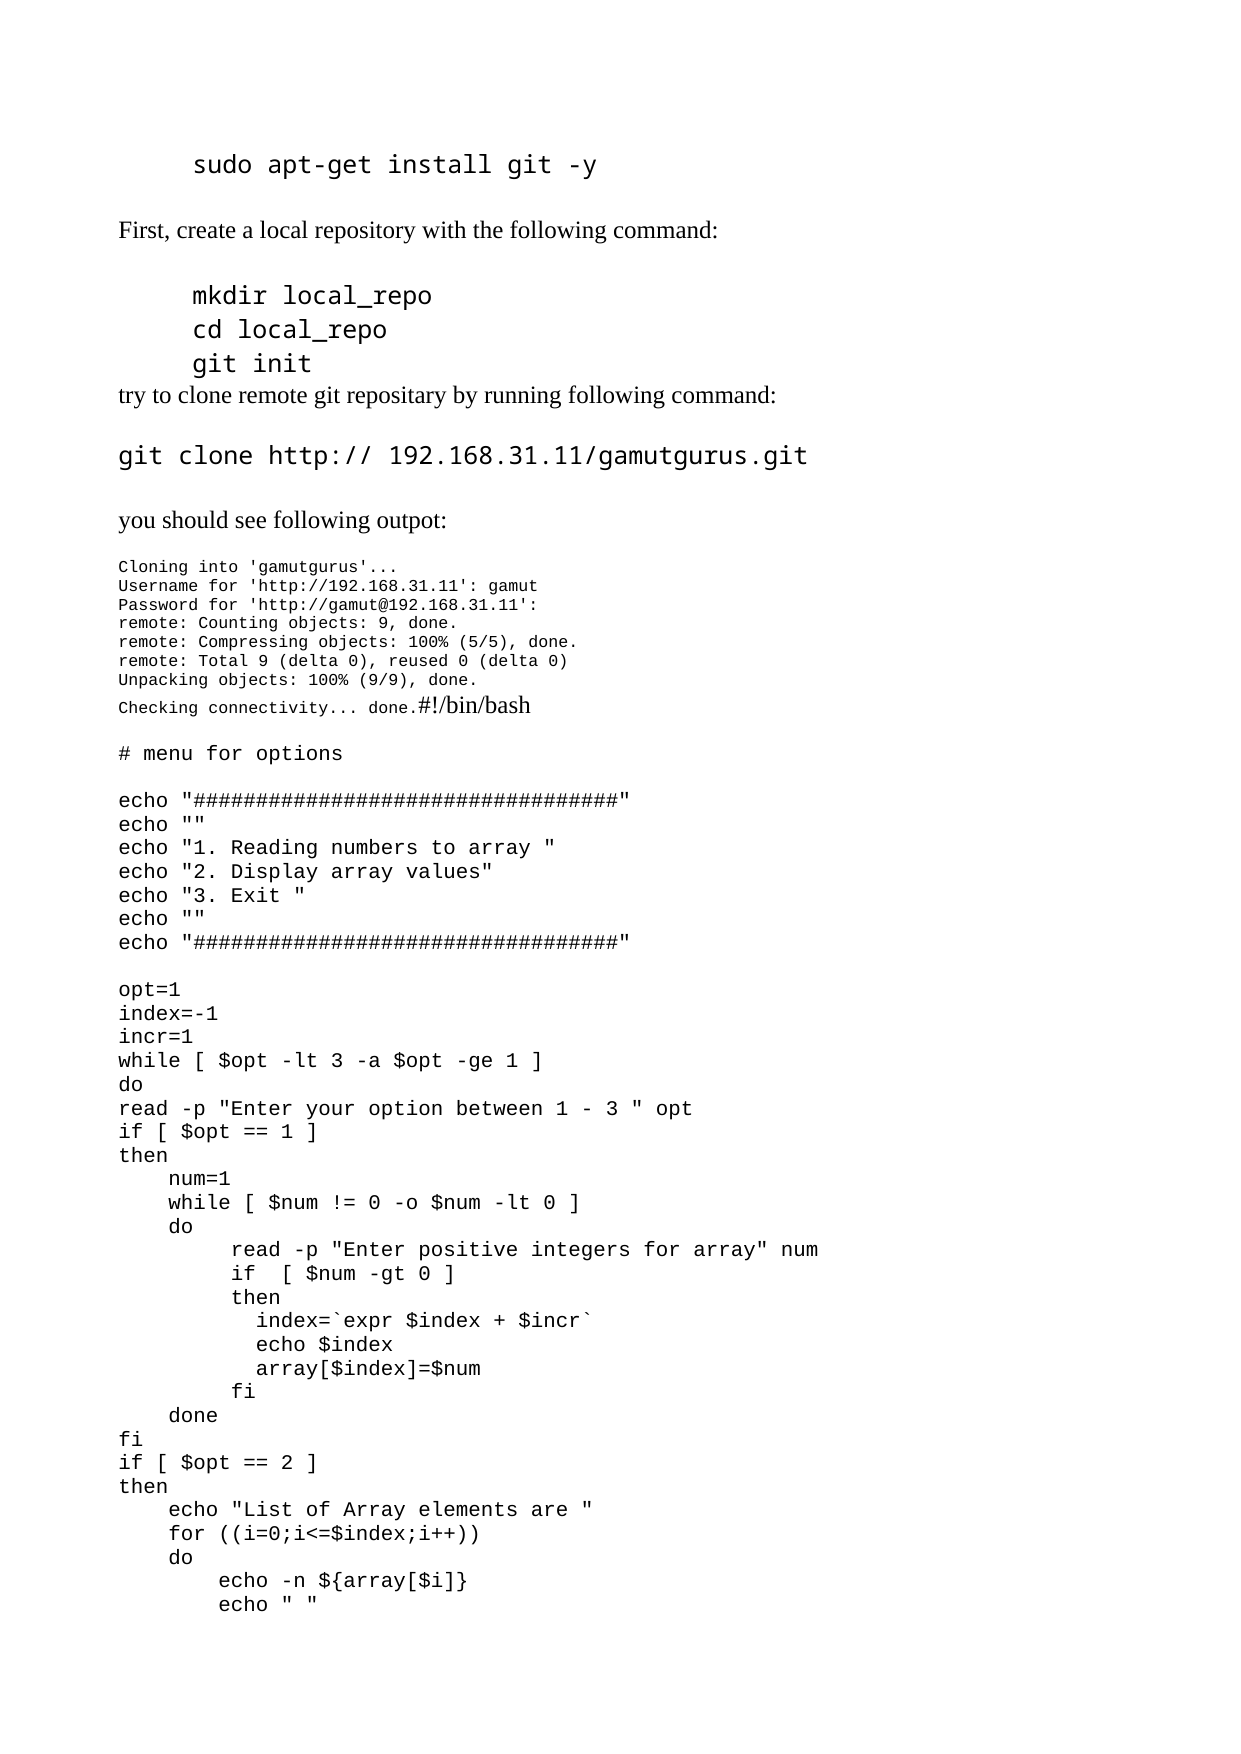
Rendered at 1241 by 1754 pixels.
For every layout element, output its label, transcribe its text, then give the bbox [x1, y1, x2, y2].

text echo "List of Array elements are " [118, 1499, 1122, 1523]
text echo "##################################" [118, 932, 1122, 956]
text echo " " [118, 1594, 1122, 1618]
text if [ $num -gt 0 ] [118, 1263, 1122, 1287]
text do [118, 1216, 1122, 1239]
text sudo apt-get install git -y [118, 147, 1122, 181]
text you should see following outpot: [118, 506, 1122, 534]
text Username for 'http://192.168.31.11': gamut [118, 577, 1122, 596]
text then [118, 1287, 1122, 1310]
text remote: Total 9 (delta 0), reused 0 (delta 0) [118, 653, 1122, 672]
text remote: Compressing objects: 100% (5/5), done. [118, 634, 1122, 653]
text do [118, 1547, 1122, 1570]
text then [118, 1476, 1122, 1499]
text echo -n ${array[$i]} [118, 1570, 1122, 1594]
text read -p "Enter positive integers for array" num [118, 1239, 1122, 1263]
text echo "1. Reading numbers to array " [118, 837, 1122, 861]
text fi [118, 1428, 1122, 1452]
text echo "" [118, 814, 1122, 837]
text done [118, 1405, 1122, 1428]
text opt=1 [118, 979, 1122, 1003]
text for ((i=0;i<=$index;i++)) [118, 1523, 1122, 1547]
text echo "" [118, 908, 1122, 932]
text echo "##################################" [118, 790, 1122, 814]
text do [118, 1074, 1122, 1097]
text index=`expr $index + $incr` [118, 1310, 1122, 1334]
text while [ $num != 0 -o $num -lt 0 ] [118, 1192, 1122, 1216]
text Unpacking objects: 100% (9/9), done. [118, 672, 1122, 690]
text git init [118, 346, 1122, 380]
text git clone http:// 192.168.31.11/gamutgurus.git [118, 437, 1122, 472]
text mkdir local_repo [118, 278, 1122, 312]
text remote: Counting objects: 9, done. [118, 615, 1122, 634]
text if [ $opt == 1 ] [118, 1121, 1122, 1145]
text echo "3. Exit " [118, 885, 1122, 908]
text Cloning into 'gamutgurus'... [118, 558, 1122, 577]
text index=-1 [118, 1003, 1122, 1027]
text while [ $opt -lt 3 -a $opt -ge 1 ] [118, 1050, 1122, 1074]
text First, create a local repository with the following command: [118, 215, 1122, 244]
text if [ $opt == 2 ] [118, 1452, 1122, 1476]
text Password for 'http://gamut@192.168.31.11': [118, 596, 1122, 615]
text fi [118, 1381, 1122, 1405]
text try to clone remote git repositary by running following command: [118, 380, 1122, 409]
text array[$index]=$num [118, 1358, 1122, 1381]
text num=1 [118, 1168, 1122, 1192]
text cd local_repo [118, 312, 1122, 346]
text incr=1 [118, 1027, 1122, 1050]
text echo "2. Display array values" [118, 861, 1122, 885]
text echo $index [118, 1334, 1122, 1358]
text then [118, 1145, 1122, 1168]
text Checking connectivity... done.#!/bin/bash [118, 690, 1122, 719]
text # menu for options [118, 743, 1122, 766]
text read -p "Enter your option between 1 - 3 " opt [118, 1097, 1122, 1121]
